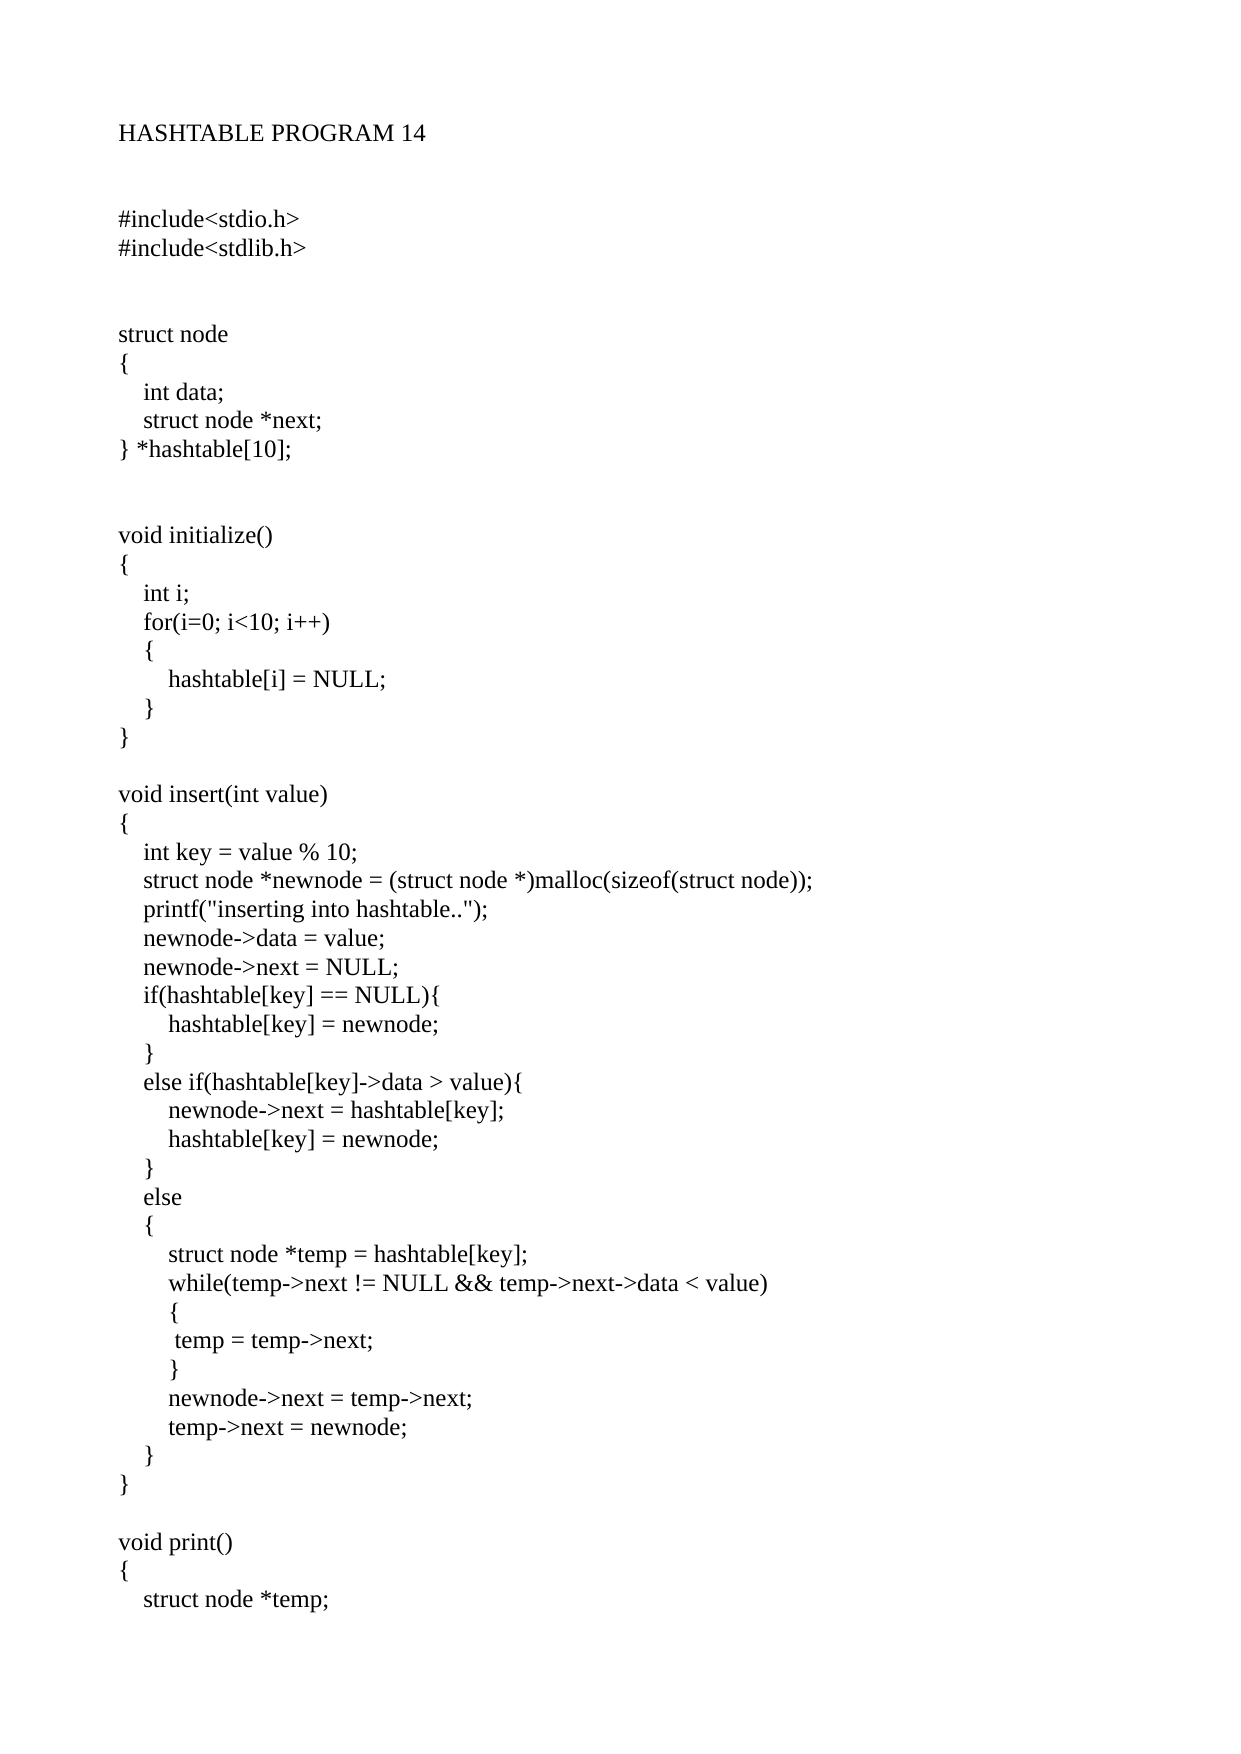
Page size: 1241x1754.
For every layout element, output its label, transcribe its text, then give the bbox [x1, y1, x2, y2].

text temp->next = newnode; [118, 1412, 1122, 1441]
text { [118, 636, 1122, 664]
text struct node *newnode = (struct node *)malloc(sizeof(struct node)); [118, 866, 1122, 894]
text } [118, 722, 1122, 751]
text struct node *temp = hashtable[key]; [118, 1239, 1122, 1268]
text void print() [118, 1527, 1122, 1556]
text if(hashtable[key] == NULL){ [118, 981, 1122, 1009]
text } [118, 1153, 1122, 1182]
text newnode->next = NULL; [118, 952, 1122, 981]
text hashtable[key] = newnode; [118, 1124, 1122, 1153]
text } [118, 1441, 1122, 1469]
text void insert(int value) [118, 779, 1122, 808]
text } [118, 1038, 1122, 1067]
text { [118, 549, 1122, 578]
text hashtable[key] = newnode; [118, 1009, 1122, 1038]
text else [118, 1182, 1122, 1211]
text { [118, 348, 1122, 377]
text printf("inserting into hashtable.."); [118, 894, 1122, 923]
text } [118, 693, 1122, 722]
text int key = value % 10; [118, 837, 1122, 866]
text int i; [118, 578, 1122, 607]
text } [118, 1469, 1122, 1498]
text } *hashtable[10]; [118, 434, 1122, 463]
text newnode->next = temp->next; [118, 1383, 1122, 1412]
text struct node *next; [118, 406, 1122, 434]
text struct node [118, 319, 1122, 348]
text temp = temp->next; [118, 1326, 1122, 1354]
text struct node *temp; [118, 1584, 1122, 1613]
text #include<stdio.h> [118, 204, 1122, 233]
text for(i=0; i<10; i++) [118, 607, 1122, 636]
text hashtable[i] = NULL; [118, 664, 1122, 693]
text while(temp->next != NULL && temp->next->data < value) [118, 1268, 1122, 1297]
text HASHTABLE PROGRAM 14 [118, 118, 1122, 147]
text #include<stdlib.h> [118, 233, 1122, 262]
text int data; [118, 377, 1122, 406]
text else if(hashtable[key]->data > value){ [118, 1067, 1122, 1096]
text { [118, 1211, 1122, 1239]
text } [118, 1354, 1122, 1383]
text newnode->data = value; [118, 923, 1122, 952]
text { [118, 1297, 1122, 1326]
text { [118, 808, 1122, 837]
text void initialize() [118, 521, 1122, 549]
text newnode->next = hashtable[key]; [118, 1096, 1122, 1124]
text { [118, 1556, 1122, 1584]
